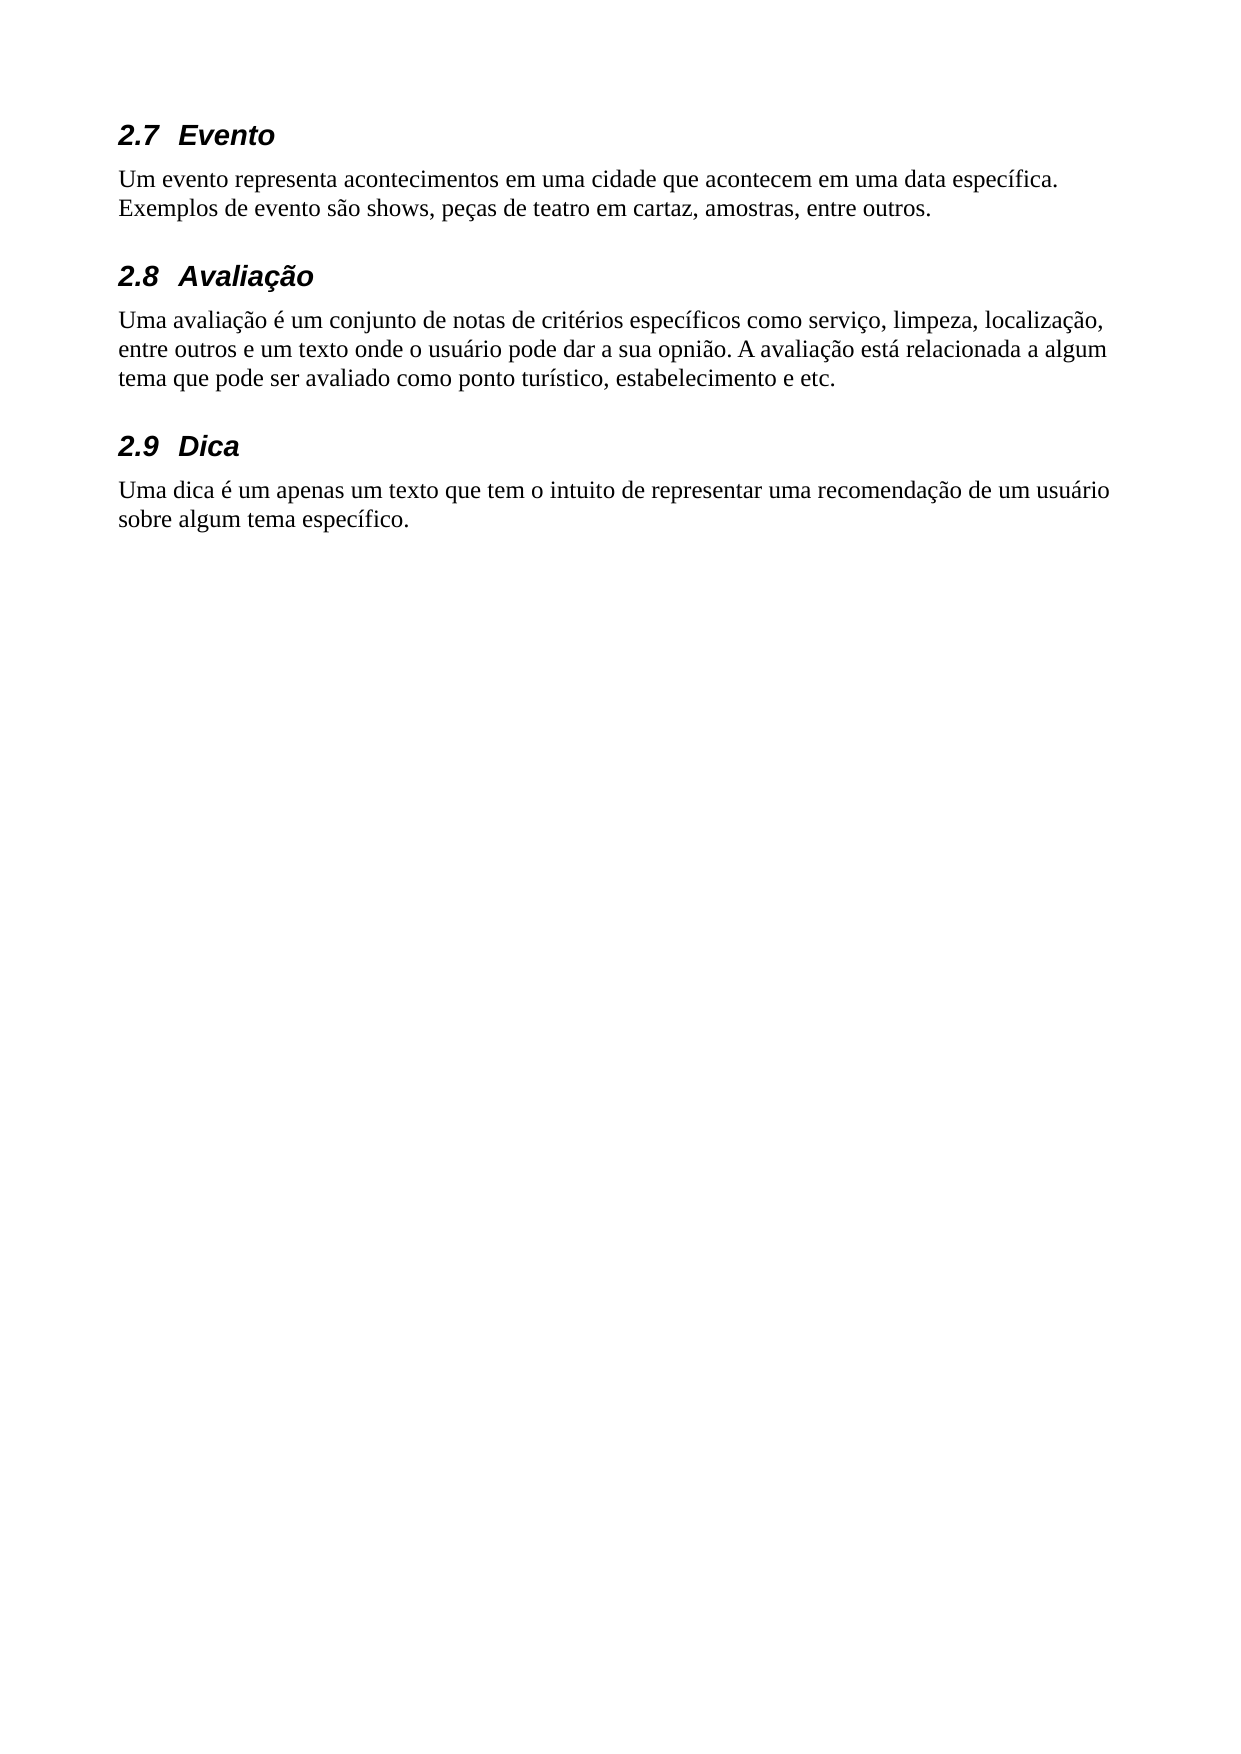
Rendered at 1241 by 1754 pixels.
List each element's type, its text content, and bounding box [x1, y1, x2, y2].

subtitle Dica [118, 429, 1122, 462]
subtitle Evento [118, 118, 1122, 152]
text Uma dica é um apenas um texto que tem o intuito de representar uma recomendação de um usuário sobre algum tema específico. [118, 475, 1122, 532]
subtitle Avaliação [118, 259, 1122, 293]
text Uma avaliação é um conjunto de notas de critérios específicos como serviço, limpeza, localização, entre outros e um texto onde o usuário pode dar a sua opnião. A avaliação está relacionada a algum tema que pode ser avaliado como ponto turístico, estabelecimento e etc. [118, 305, 1122, 391]
text Um evento representa acontecimentos em uma cidade que acontecem em uma data específica. Exemplos de evento são shows, peças de teatro em cartaz, amostras, entre outros. [118, 164, 1122, 222]
